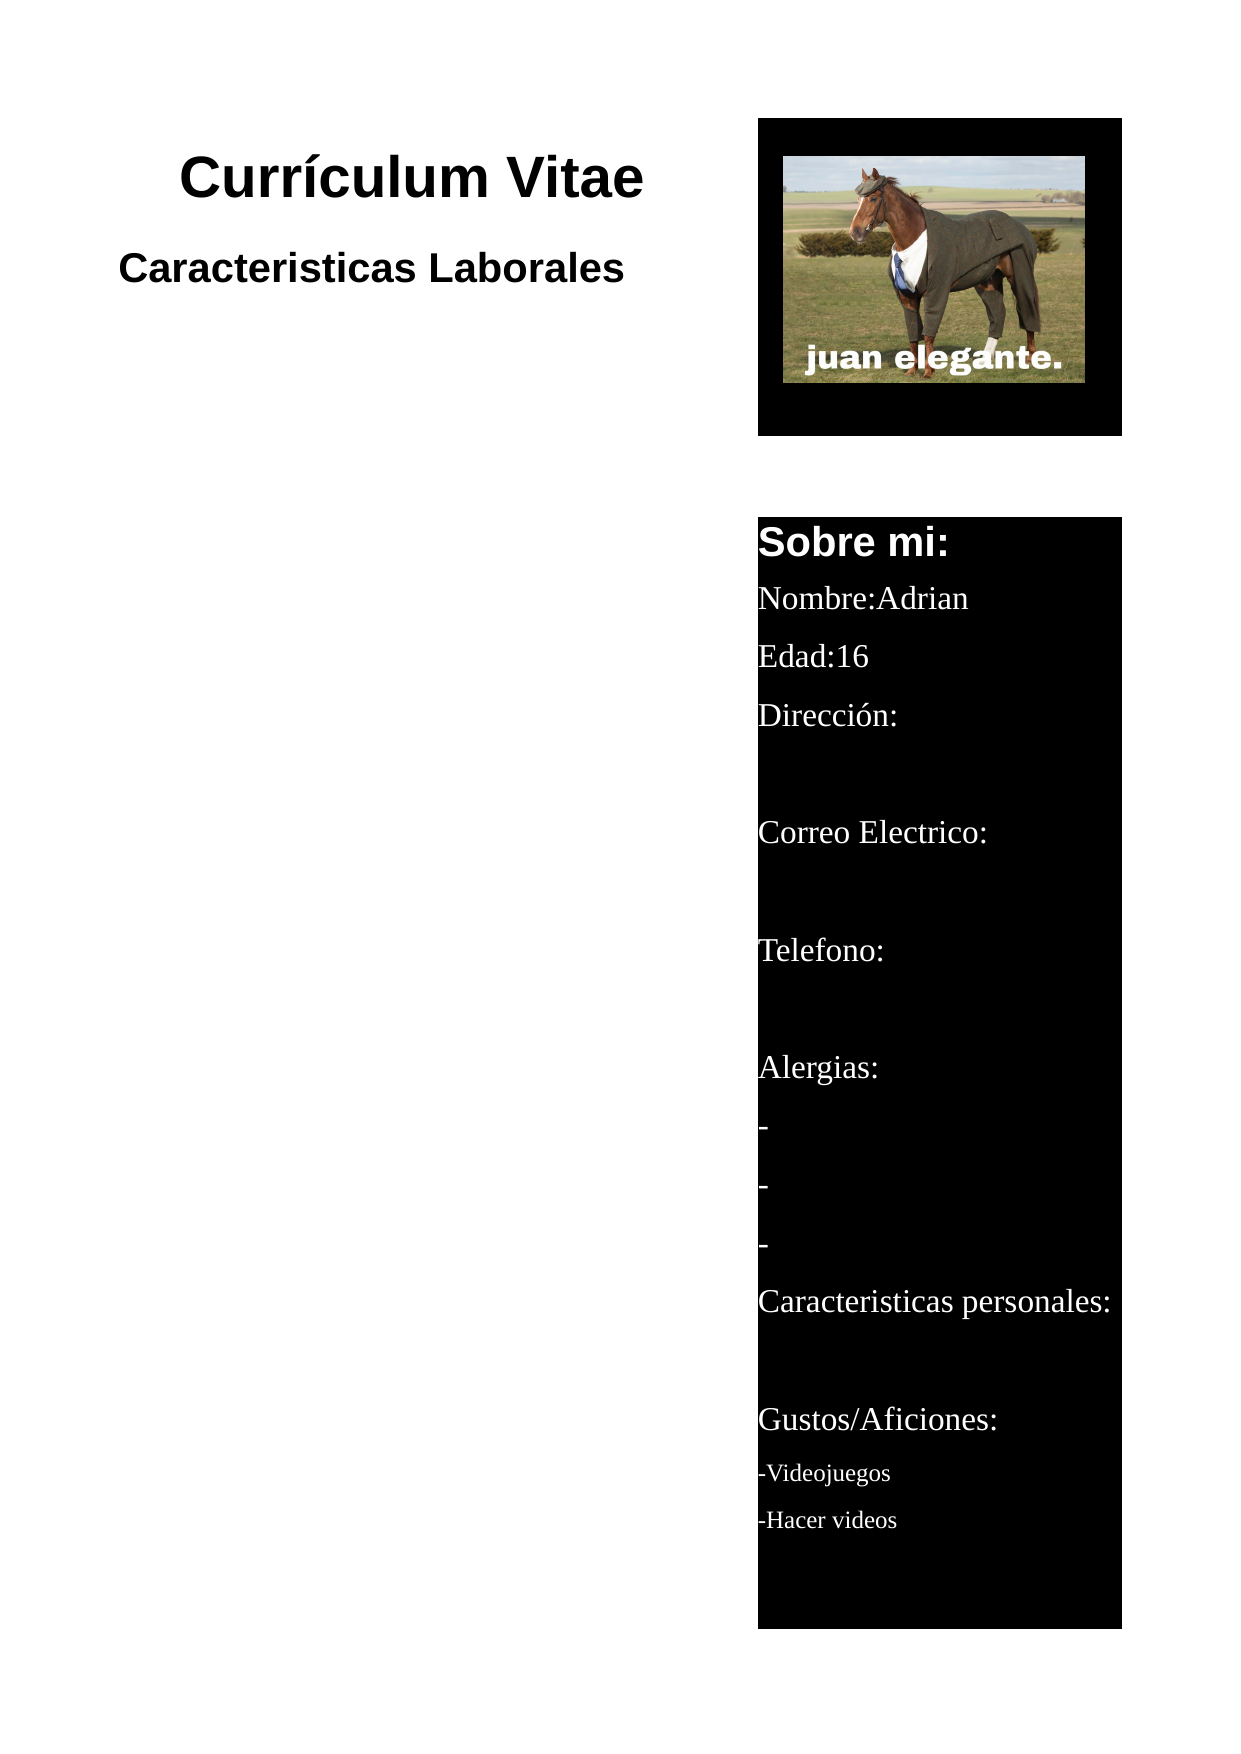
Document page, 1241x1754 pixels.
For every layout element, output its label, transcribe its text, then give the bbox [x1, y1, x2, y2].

subtitle Caracteristicas Laborales [118, 243, 706, 291]
text -Hacer videos [758, 1505, 1122, 1534]
subtitle Sobre mi: [758, 517, 1122, 565]
title Currículum Vitae [118, 143, 706, 210]
text Telefono: [758, 930, 1122, 968]
text Gustos/Aficiones: [758, 1399, 1122, 1437]
text Nombre:Adrian [758, 578, 1122, 616]
text Alergias: [758, 1047, 1122, 1085]
text Edad:16 [758, 637, 1122, 675]
picture [783, 156, 1085, 383]
text Dirección: [758, 695, 1122, 733]
text Caracteristicas personales: [758, 1282, 1122, 1320]
text - [758, 1106, 1122, 1144]
text -Videojuegos [758, 1458, 1122, 1486]
text - [758, 1223, 1122, 1261]
text Correo Electrico: [758, 812, 1122, 851]
text - [758, 1164, 1122, 1203]
